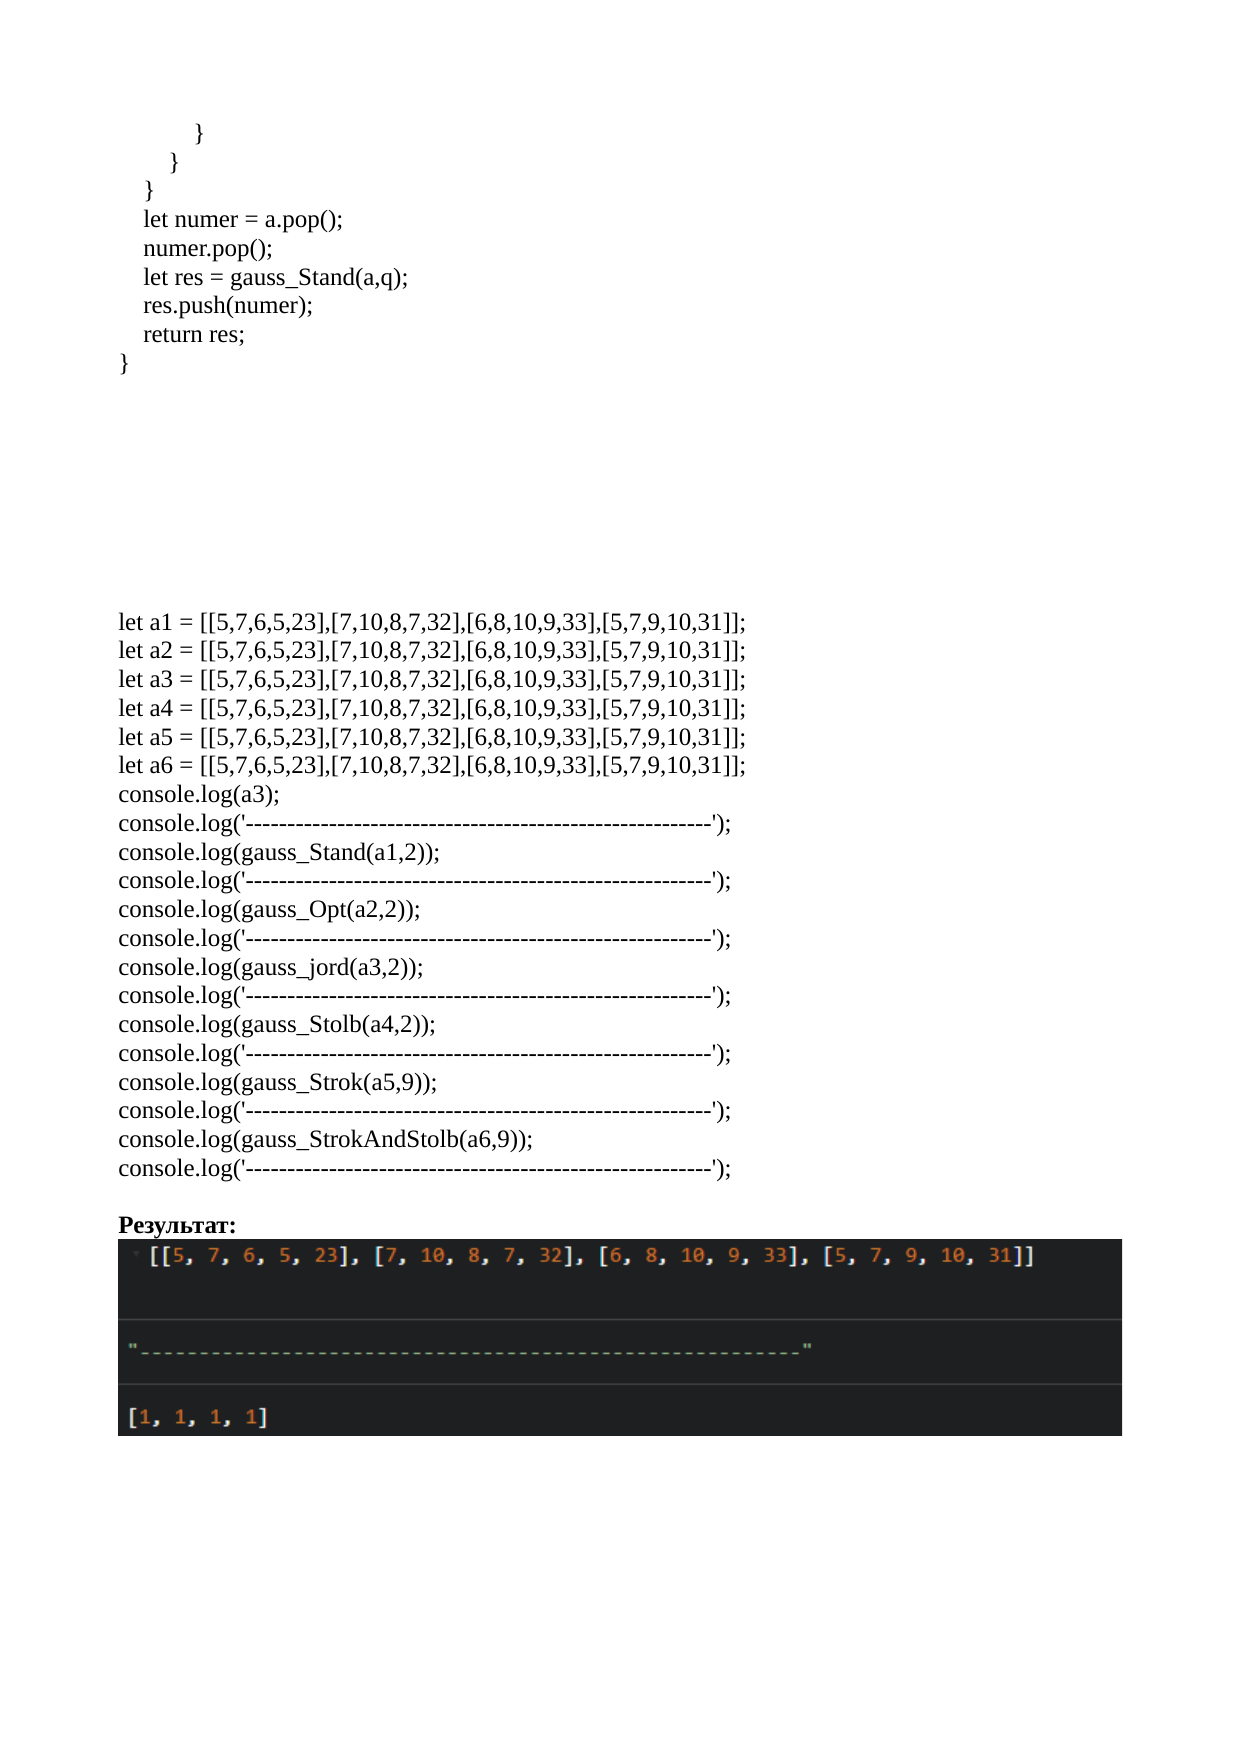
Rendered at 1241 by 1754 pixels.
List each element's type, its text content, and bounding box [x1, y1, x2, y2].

text console.log(gauss_StrokAndStolb(a6,9)); [118, 1124, 1122, 1153]
text console.log('--------------------------------------------------------'); [118, 923, 1122, 952]
text console.log(gauss_Strok(a5,9)); [118, 1067, 1122, 1096]
text console.log('--------------------------------------------------------'); [118, 1096, 1122, 1124]
text console.log(gauss_Stand(a1,2)); [118, 837, 1122, 866]
text console.log('--------------------------------------------------------'); [118, 1153, 1122, 1182]
text } [118, 176, 1122, 204]
text console.log('--------------------------------------------------------'); [118, 866, 1122, 894]
text let a2 = [[5,7,6,5,23],[7,10,8,7,32],[6,8,10,9,33],[5,7,9,10,31]]; [118, 636, 1122, 664]
text let a1 = [[5,7,6,5,23],[7,10,8,7,32],[6,8,10,9,33],[5,7,9,10,31]]; [118, 607, 1122, 636]
picture [118, 1239, 1123, 1436]
text Результат: [118, 1211, 1122, 1239]
text let res = gauss_Stand(a,q); [118, 262, 1122, 291]
text let numer = a.pop(); [118, 204, 1122, 233]
text } [118, 147, 1122, 176]
text let a6 = [[5,7,6,5,23],[7,10,8,7,32],[6,8,10,9,33],[5,7,9,10,31]]; [118, 751, 1122, 779]
text let a3 = [[5,7,6,5,23],[7,10,8,7,32],[6,8,10,9,33],[5,7,9,10,31]]; [118, 664, 1122, 693]
text console.log(gauss_jord(a3,2)); [118, 952, 1122, 981]
text console.log(gauss_Stolb(a4,2)); [118, 1009, 1122, 1038]
text let a5 = [[5,7,6,5,23],[7,10,8,7,32],[6,8,10,9,33],[5,7,9,10,31]]; [118, 722, 1122, 751]
text console.log('--------------------------------------------------------'); [118, 981, 1122, 1009]
text console.log('--------------------------------------------------------'); [118, 1038, 1122, 1067]
text } [118, 348, 1122, 377]
text return res; [118, 319, 1122, 348]
text numer.pop(); [118, 233, 1122, 262]
text } [118, 118, 1122, 147]
text res.push(numer); [118, 291, 1122, 319]
text console.log('--------------------------------------------------------'); [118, 808, 1122, 837]
text let a4 = [[5,7,6,5,23],[7,10,8,7,32],[6,8,10,9,33],[5,7,9,10,31]]; [118, 693, 1122, 722]
text console.log(gauss_Opt(a2,2)); [118, 894, 1122, 923]
text console.log(a3); [118, 779, 1122, 808]
